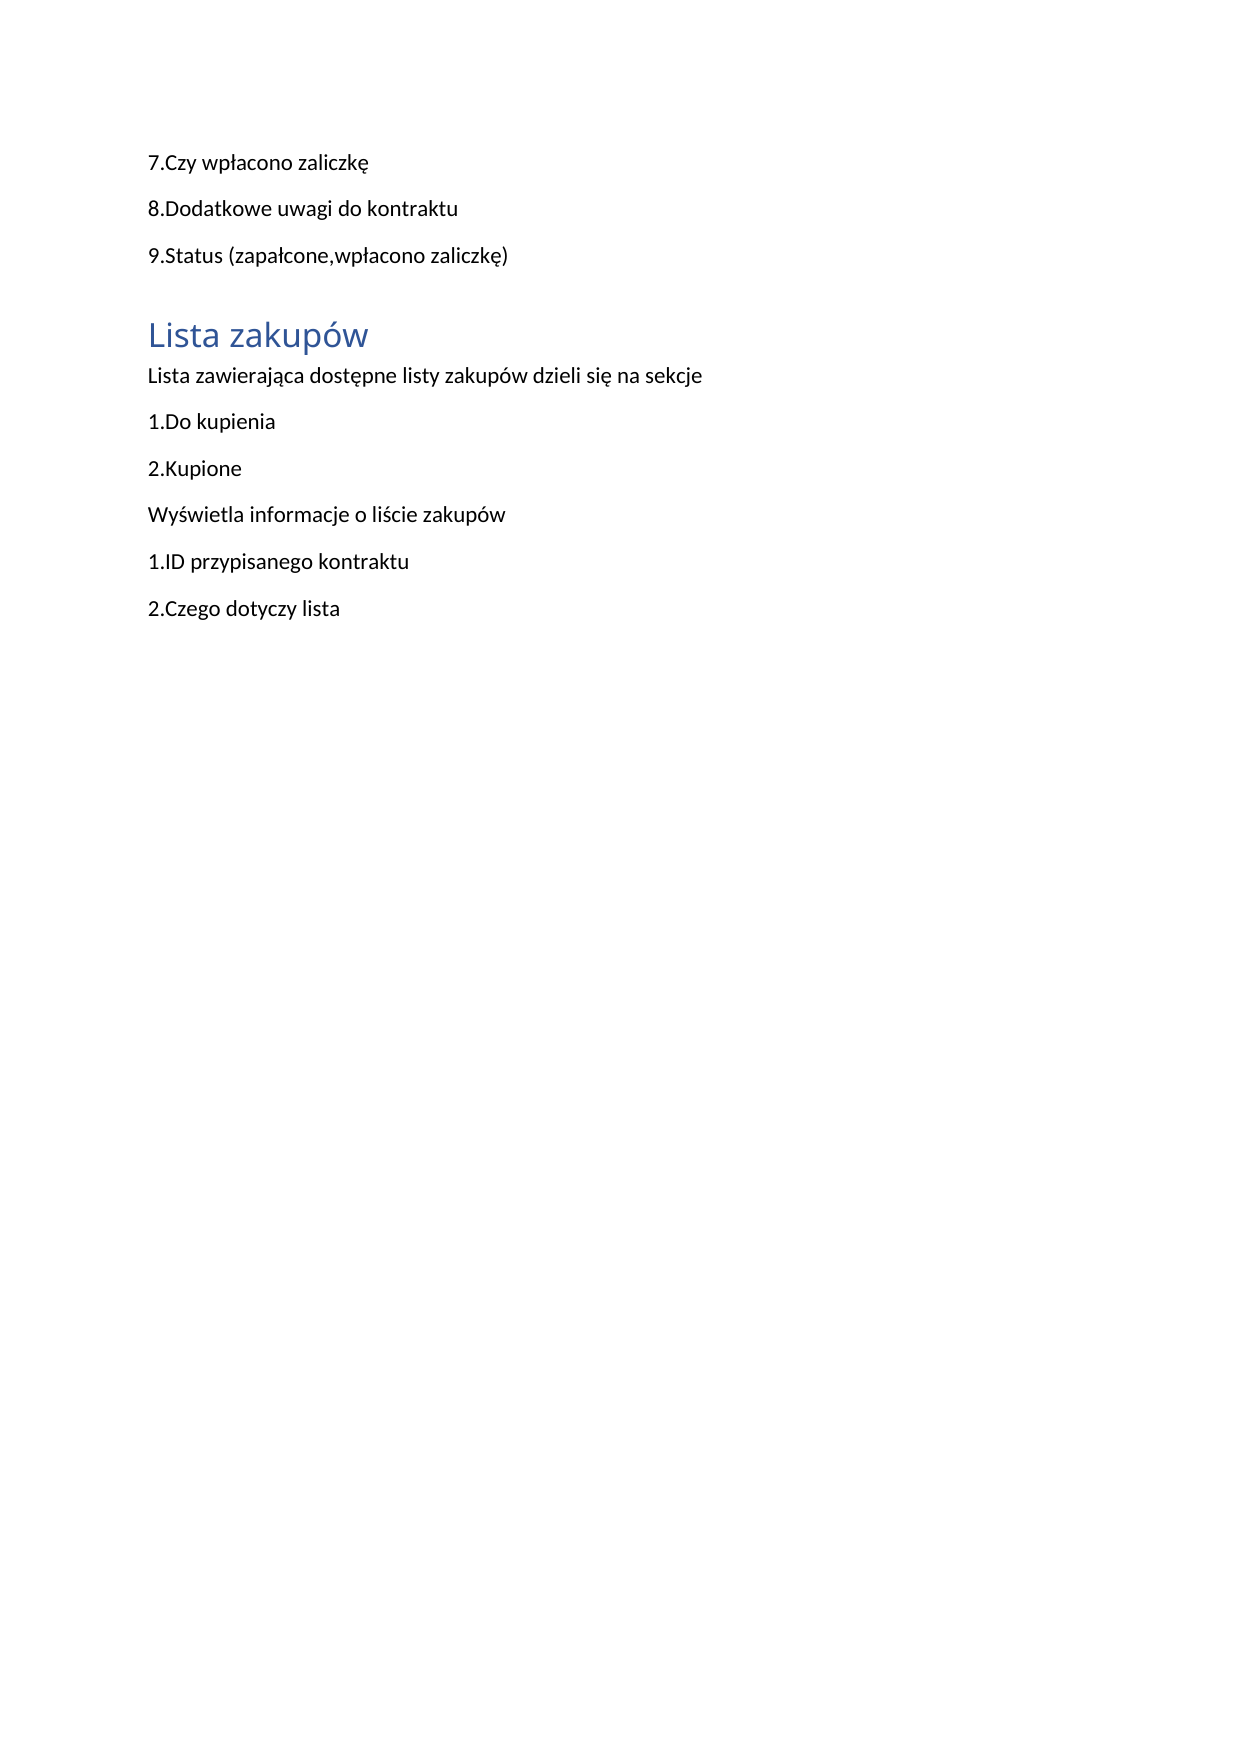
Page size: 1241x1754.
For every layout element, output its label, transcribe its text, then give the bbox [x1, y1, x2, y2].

text 7.Czy wpłacono zaliczkę [148, 148, 1093, 176]
text 8.Dodatkowe uwagi do kontraktu [148, 194, 1093, 222]
text 1.ID przypisanego kontraktu [148, 547, 1093, 575]
text Lista zawierająca dostępne listy zakupów dzieli się na sekcje [148, 361, 1093, 389]
text 1.Do kupienia [148, 407, 1093, 435]
text 9.Status (zapałcone,wpłacono zaliczkę) [148, 241, 1093, 269]
subtitle Lista zakupów [148, 312, 1093, 358]
text Wyświetla informacje o liście zakupów [148, 501, 1093, 528]
text 2.Kupione [148, 454, 1093, 482]
text 2.Czego dotyczy lista [148, 594, 1093, 622]
